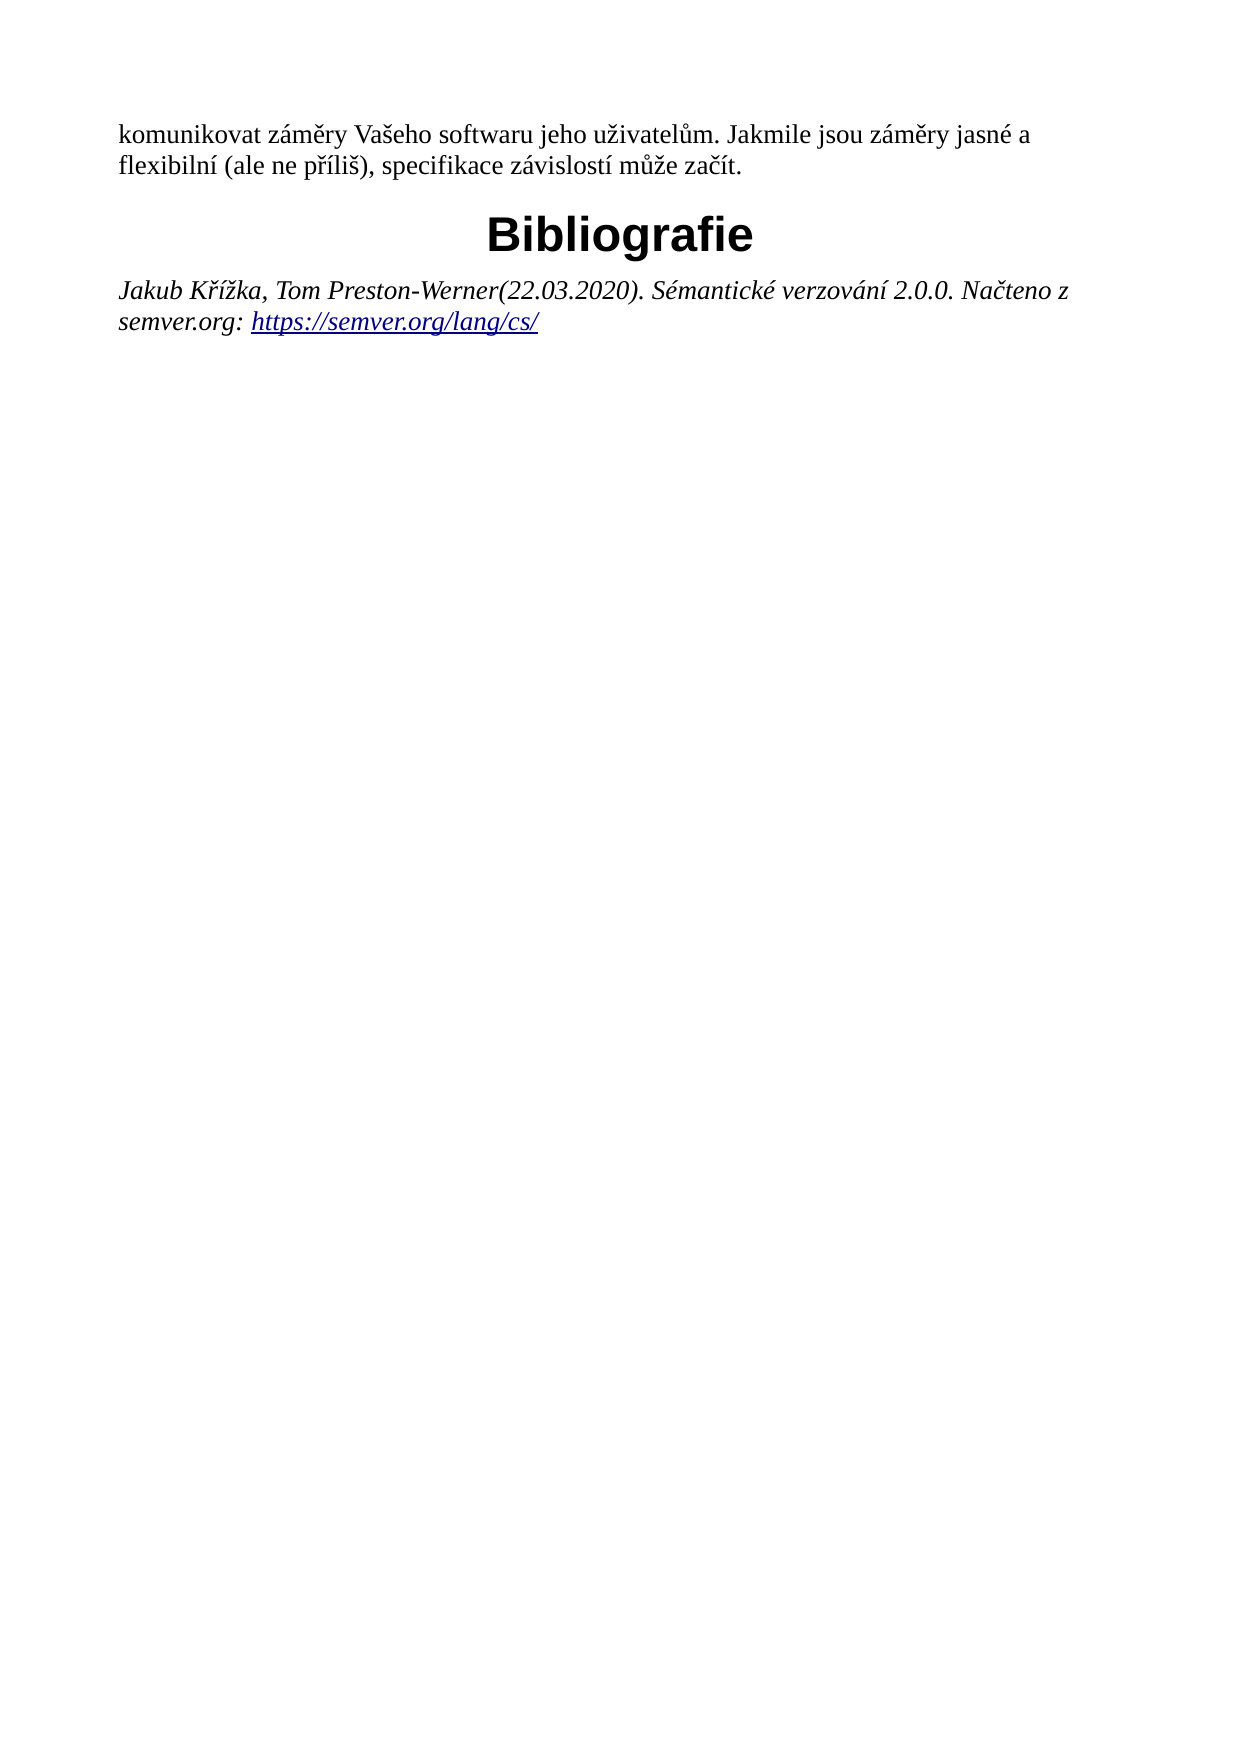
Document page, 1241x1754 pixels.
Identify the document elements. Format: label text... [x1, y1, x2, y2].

text Jakub Křížka, Tom Preston-Werner(22.03.2020). Sémantické verzování 2.0.0. Načteno z semver.org: https://semver.org/lang/cs/ [118, 274, 1122, 336]
text komunikovat záměry Vašeho softwaru jeho uživatelům. Jakmile jsou záměry jasné a flexibilní (ale ne příliš), specifikace závislostí může začít. [118, 118, 1122, 180]
subtitle Bibliografie [118, 205, 1122, 261]
